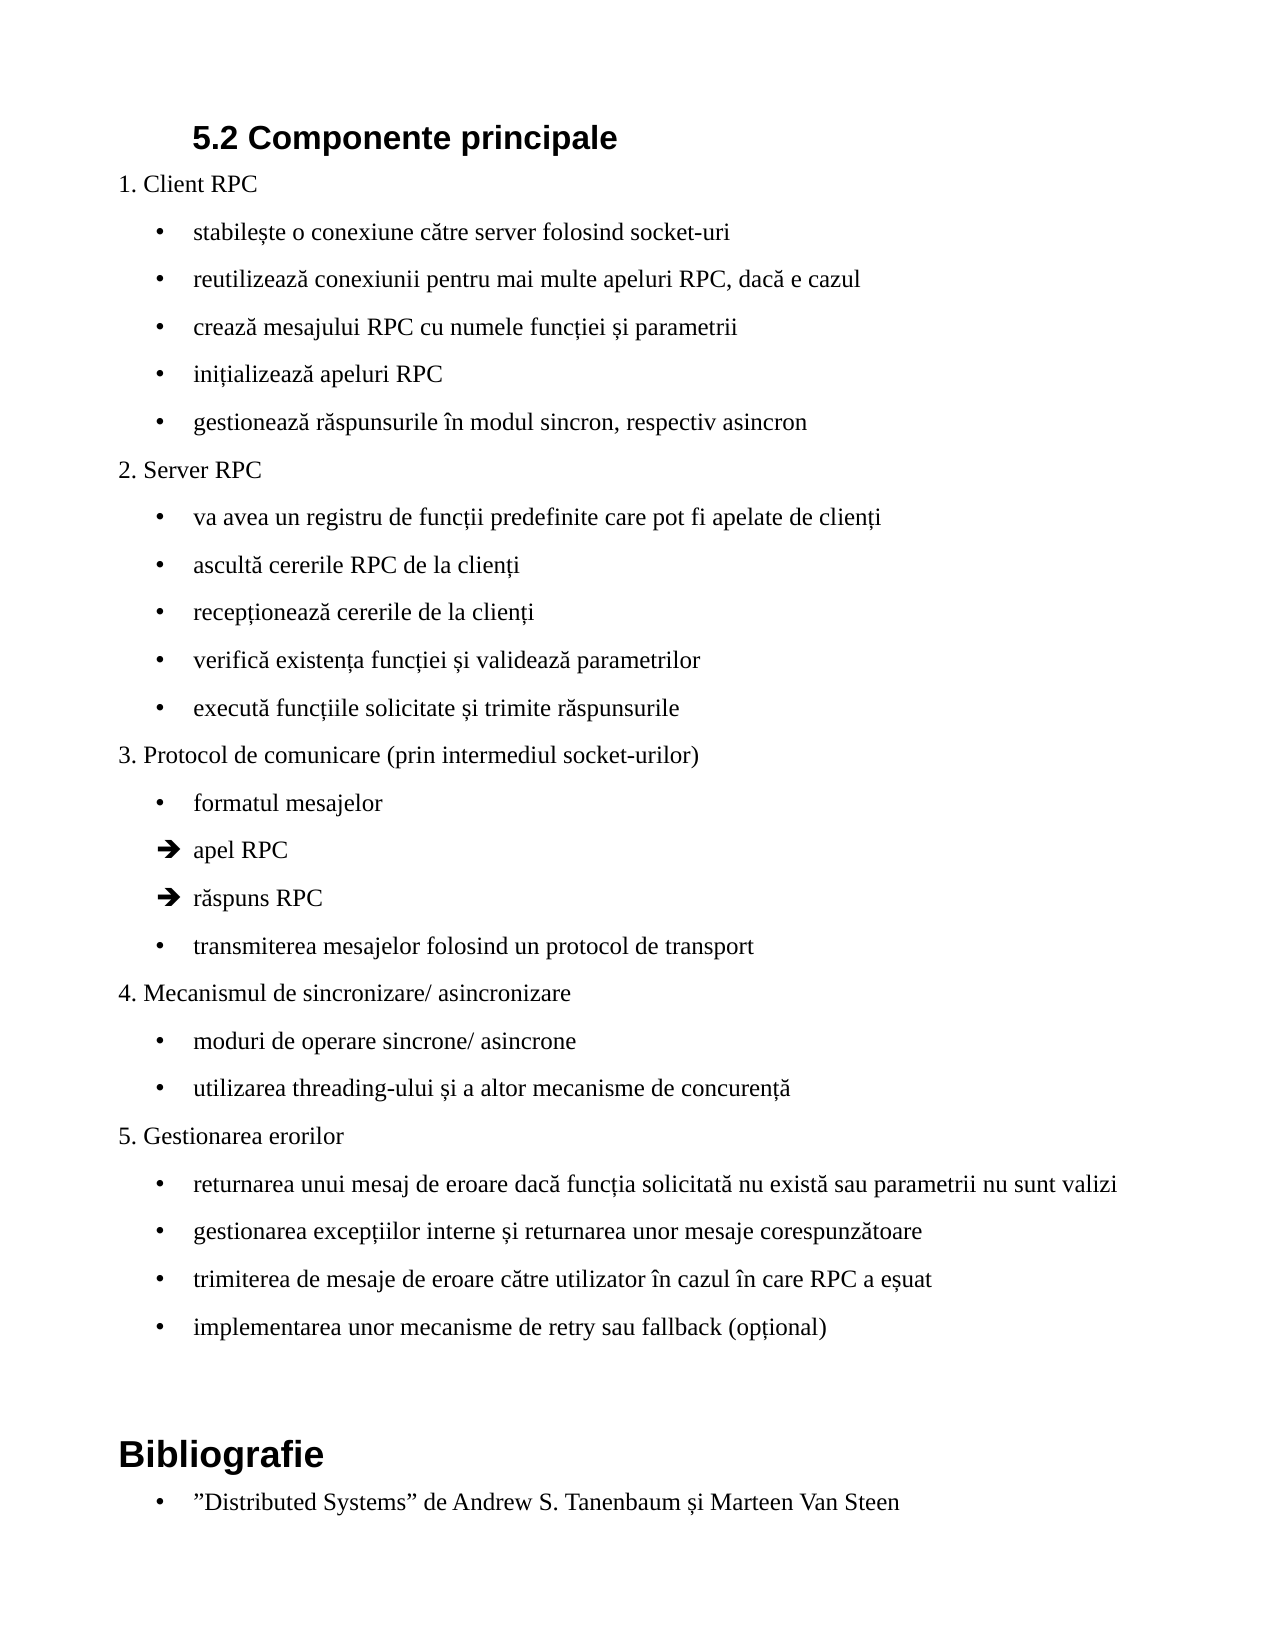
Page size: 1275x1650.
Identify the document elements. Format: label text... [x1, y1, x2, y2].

text 2. Server RPC [118, 455, 1157, 483]
text 5. Gestionarea erorilor [118, 1121, 1157, 1150]
subtitle Bibliografie [118, 1432, 1157, 1475]
list execută funcțiile solicitate și trimite răspunsurile [156, 693, 1157, 721]
list crează mesajului RPC cu numele funcției și parametrii [156, 312, 1157, 341]
list inițializează apeluri RPC [156, 359, 1157, 388]
list implementarea unor mecanisme de retry sau fallback (opțional) [156, 1312, 1157, 1340]
list returnarea unui mesaj de eroare dacă funcția solicitată nu există sau parametrii nu sunt valizi [156, 1169, 1157, 1197]
text 4. Mecanismul de sincronizare/ asincronizare [118, 978, 1157, 1007]
list ascultă cererile RPC de la clienți [156, 550, 1157, 579]
text 1. Client RPC [118, 169, 1157, 198]
list va avea un registru de funcții predefinite care pot fi apelate de clienți [156, 502, 1157, 531]
list trimiterea de mesaje de eroare către utilizator în cazul în care RPC a eșuat [156, 1264, 1157, 1293]
list gestionează răspunsurile în modul sincron, respectiv asincron [156, 407, 1157, 436]
list transmiterea mesajelor folosind un protocol de transport [156, 931, 1157, 959]
list apel RPC [156, 836, 1157, 864]
list reutilizează conexiunii pentru mai multe apeluri RPC, dacă e cazul [156, 264, 1157, 293]
list ”Distributed Systems” de Andrew S. Tanenbaum și Marteen Van Steen [156, 1487, 1157, 1516]
list verifică existența funcției și validează parametrilor [156, 645, 1157, 674]
list recepționează cererile de la clienți [156, 597, 1157, 626]
list stabilește o conexiune către server folosind socket-uri [156, 217, 1157, 245]
list gestionarea excepțiilor interne și returnarea unor mesaje corespunzătoare [156, 1216, 1157, 1245]
text 3. Protocol de comunicare (prin intermediul socket-urilor) [118, 740, 1157, 769]
list utilizarea threading-ului și a altor mecanisme de concurență [156, 1073, 1157, 1102]
list moduri de operare sincrone/ asincrone [156, 1026, 1157, 1055]
list formatul mesajelor [156, 788, 1157, 817]
subtitle 5.2 Componente principale [118, 118, 1157, 157]
list răspuns RPC [156, 883, 1157, 912]
